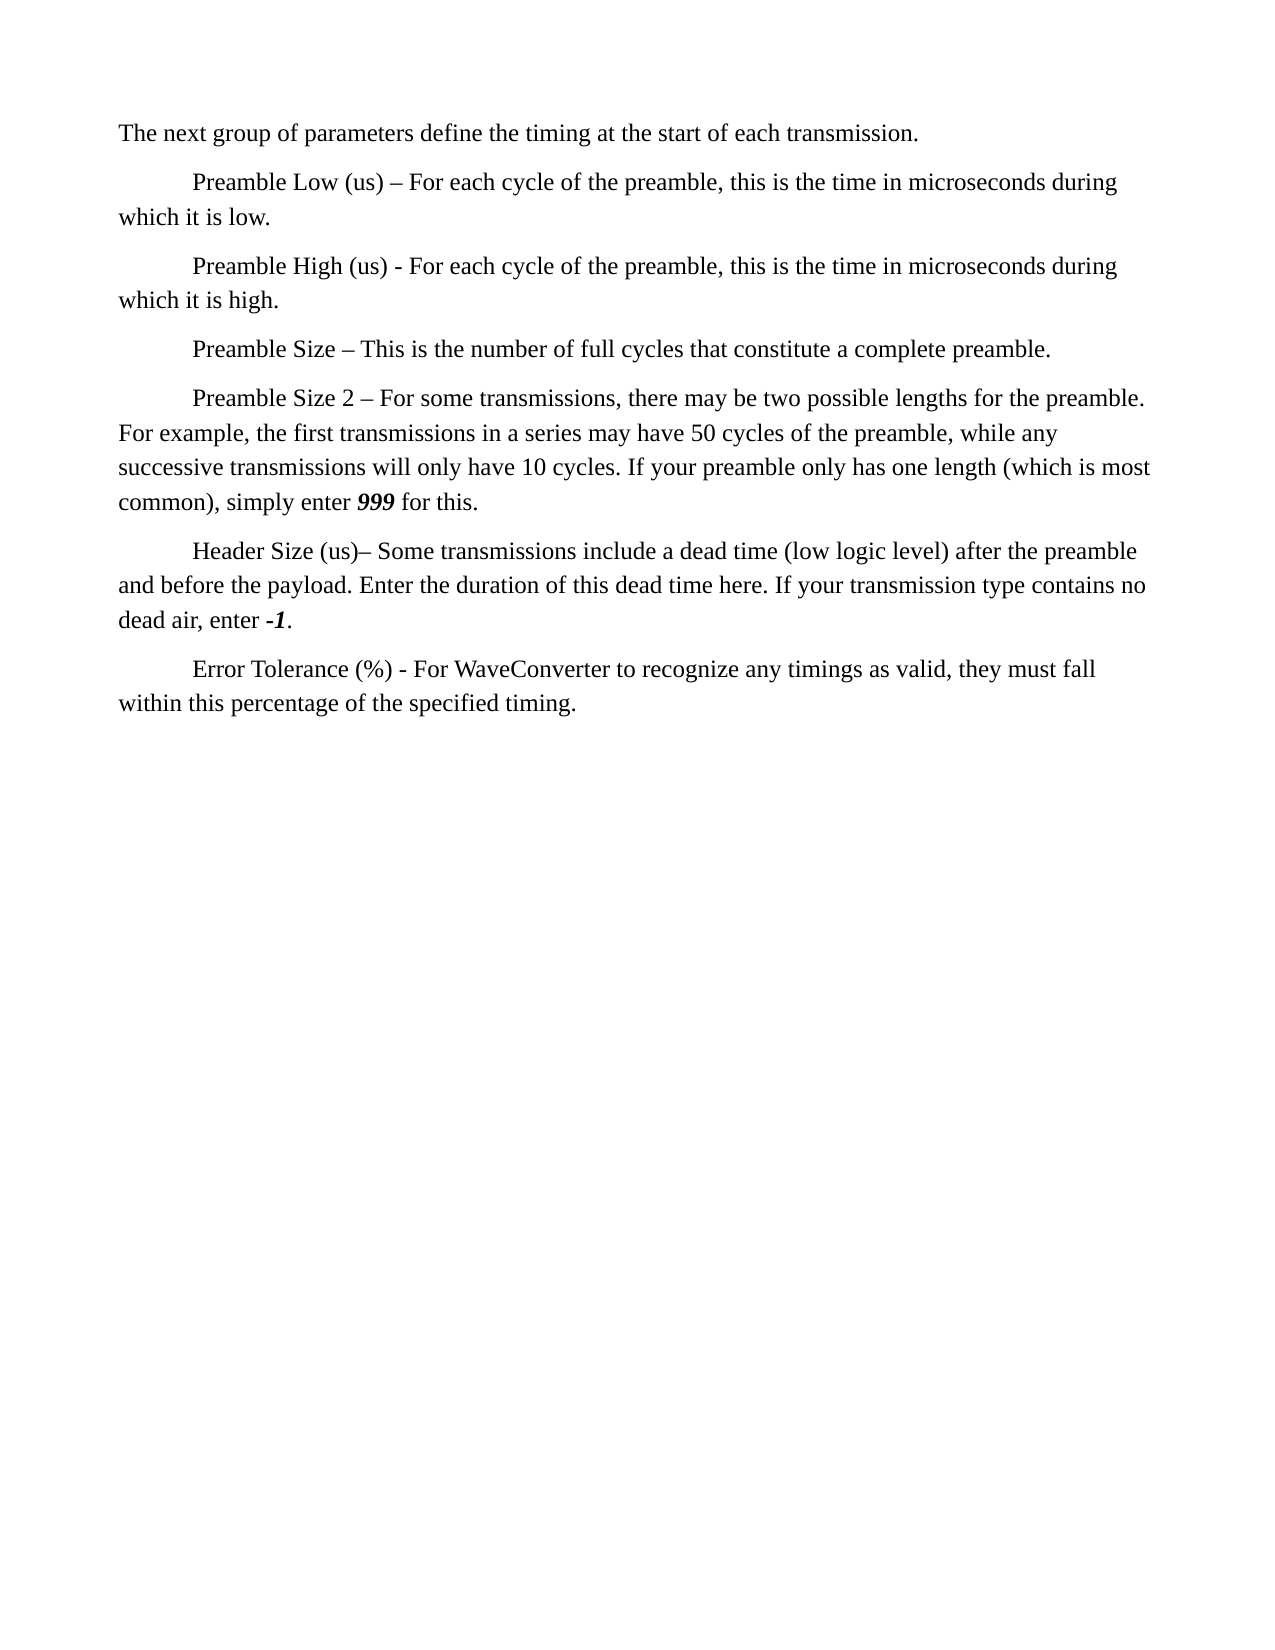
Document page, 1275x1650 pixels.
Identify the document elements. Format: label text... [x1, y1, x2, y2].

text The next group of parameters define the timing at the start of each transmission. [118, 118, 1157, 147]
text Header Size (us)– Some transmissions include a dead time (low logic level) after the preamble and before the payload. Enter the duration of this dead time here. If your transmission type contains no dead air, enter -1. [118, 536, 1157, 633]
text Preamble High (us) - For each cycle of the preamble, this is the time in microseconds during which it is high. [118, 251, 1157, 314]
text Preamble Size 2 – For some transmissions, there may be two possible lengths for the preamble. For example, the first transmissions in a series may have 50 cycles of the preamble, while any successive transmissions will only have 10 cycles. If your preamble only has one length (which is most common), simply enter 999 for this. [118, 383, 1157, 516]
text Preamble Low (us) – For each cycle of the preamble, this is the time in microseconds during which it is low. [118, 167, 1157, 230]
text Error Tolerance (%) - For WaveConverter to recognize any timings as valid, they must fall within this percentage of the specified timing. [118, 654, 1157, 717]
text Preamble Size – This is the number of full cycles that constitute a complete preamble. [118, 334, 1157, 363]
